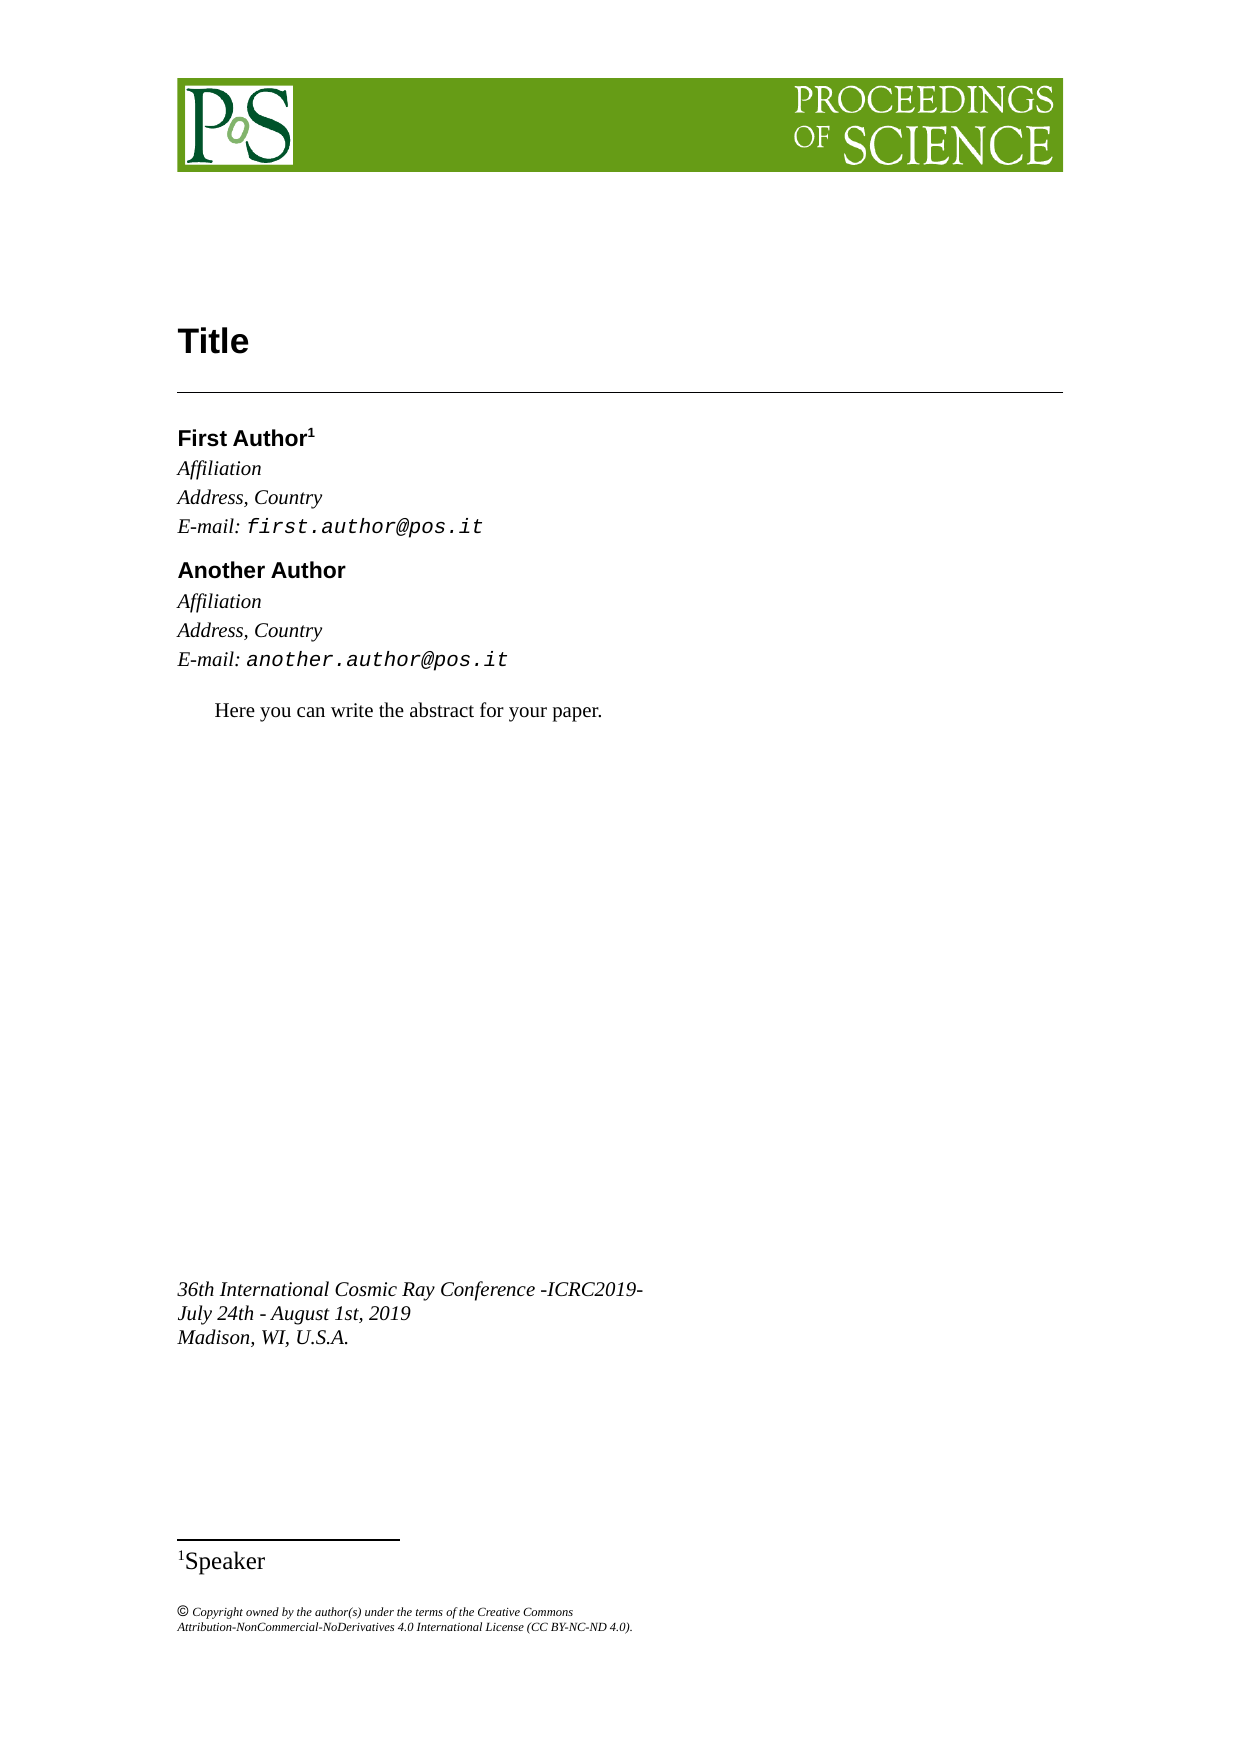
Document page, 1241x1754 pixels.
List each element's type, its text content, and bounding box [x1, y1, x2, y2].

text 36th International Cosmic Ray Conference -ICRC2019- [177, 1277, 1063, 1301]
picture [177, 78, 1064, 172]
text First Author [177, 425, 1063, 451]
text Address, Country [177, 485, 1063, 509]
text E-mail: first.author@pos.it [177, 514, 1063, 540]
text Address, Country [177, 618, 1063, 642]
text July 24th - August 1st, 2019 [177, 1301, 1063, 1325]
text Affiliation [177, 589, 1063, 613]
text Another Author [177, 557, 1063, 584]
text Here you can write the abstract for your paper. [214, 698, 1021, 722]
title Title [177, 321, 1063, 392]
text Madison, WI, U.S.A. [177, 1325, 1063, 1349]
text E-mail: another.author@pos.it [177, 647, 1063, 672]
text Speaker [177, 1546, 1063, 1575]
text Affiliation [177, 456, 1063, 480]
